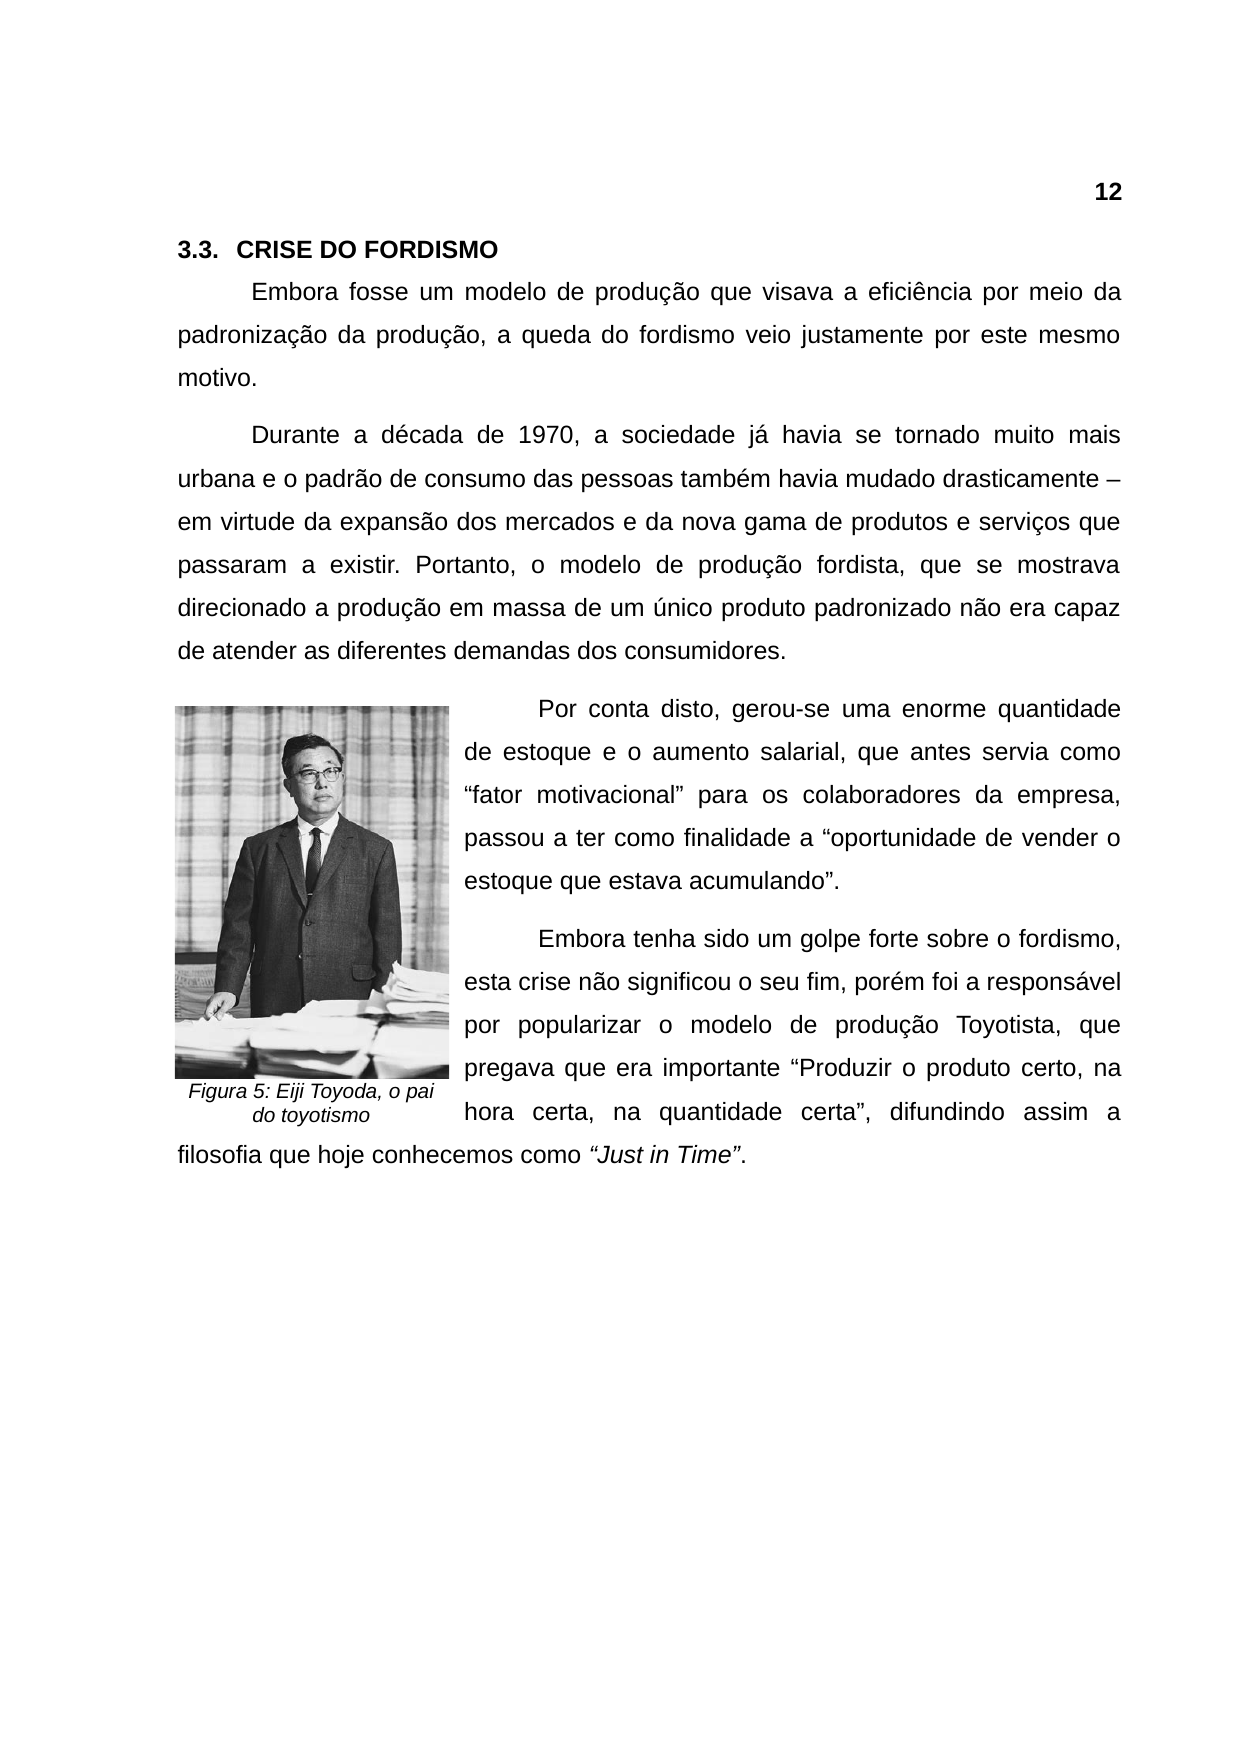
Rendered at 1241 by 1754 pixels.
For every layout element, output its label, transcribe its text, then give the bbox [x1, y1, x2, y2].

text Figura 5: Eiji Toyoda, o pai do toyotismo [175, 1079, 449, 1127]
text Embora fosse um modelo de produção que visava a eficiência por meio da padronização da produção, a queda do fordismo veio justamente por este mesmo motivo. [177, 277, 1122, 392]
text Por conta disto, gerou-se uma enorme quantidade de estoque e o aumento salarial, que antes servia como “fator motivacional” para os colaboradores da empresa, passou a ter como finalidade a “oportunidade de vender o estoque que estava acumulando”. [175, 694, 1122, 1134]
picture [174, 706, 450, 1079]
subtitle Crise do Fordismo [177, 235, 1122, 264]
text Durante a década de 1970, a sociedade já havia se tornado muito mais urbana e o padrão de consumo das pessoas também havia mudado drasticamente – em virtude da expansão dos mercados e da nova gama de produtos e serviços que passaram a existir. Portanto, o modelo de produção fordista, que se mostrava direcionado a produção em massa de um único produto padronizado não era capaz de atender as diferentes demandas dos consumidores. [177, 421, 1122, 665]
text Embora tenha sido um golpe forte sobre o fordismo, esta crise não significou o seu fim, porém foi a responsável por popularizar o modelo de produção Toyotista, que pregava que era importante “Produzir o produto certo, na hora certa, na quantidade certa”, difundindo assim a filosofia que hoje conhecemos como “Just in Time”. [177, 924, 1122, 1168]
